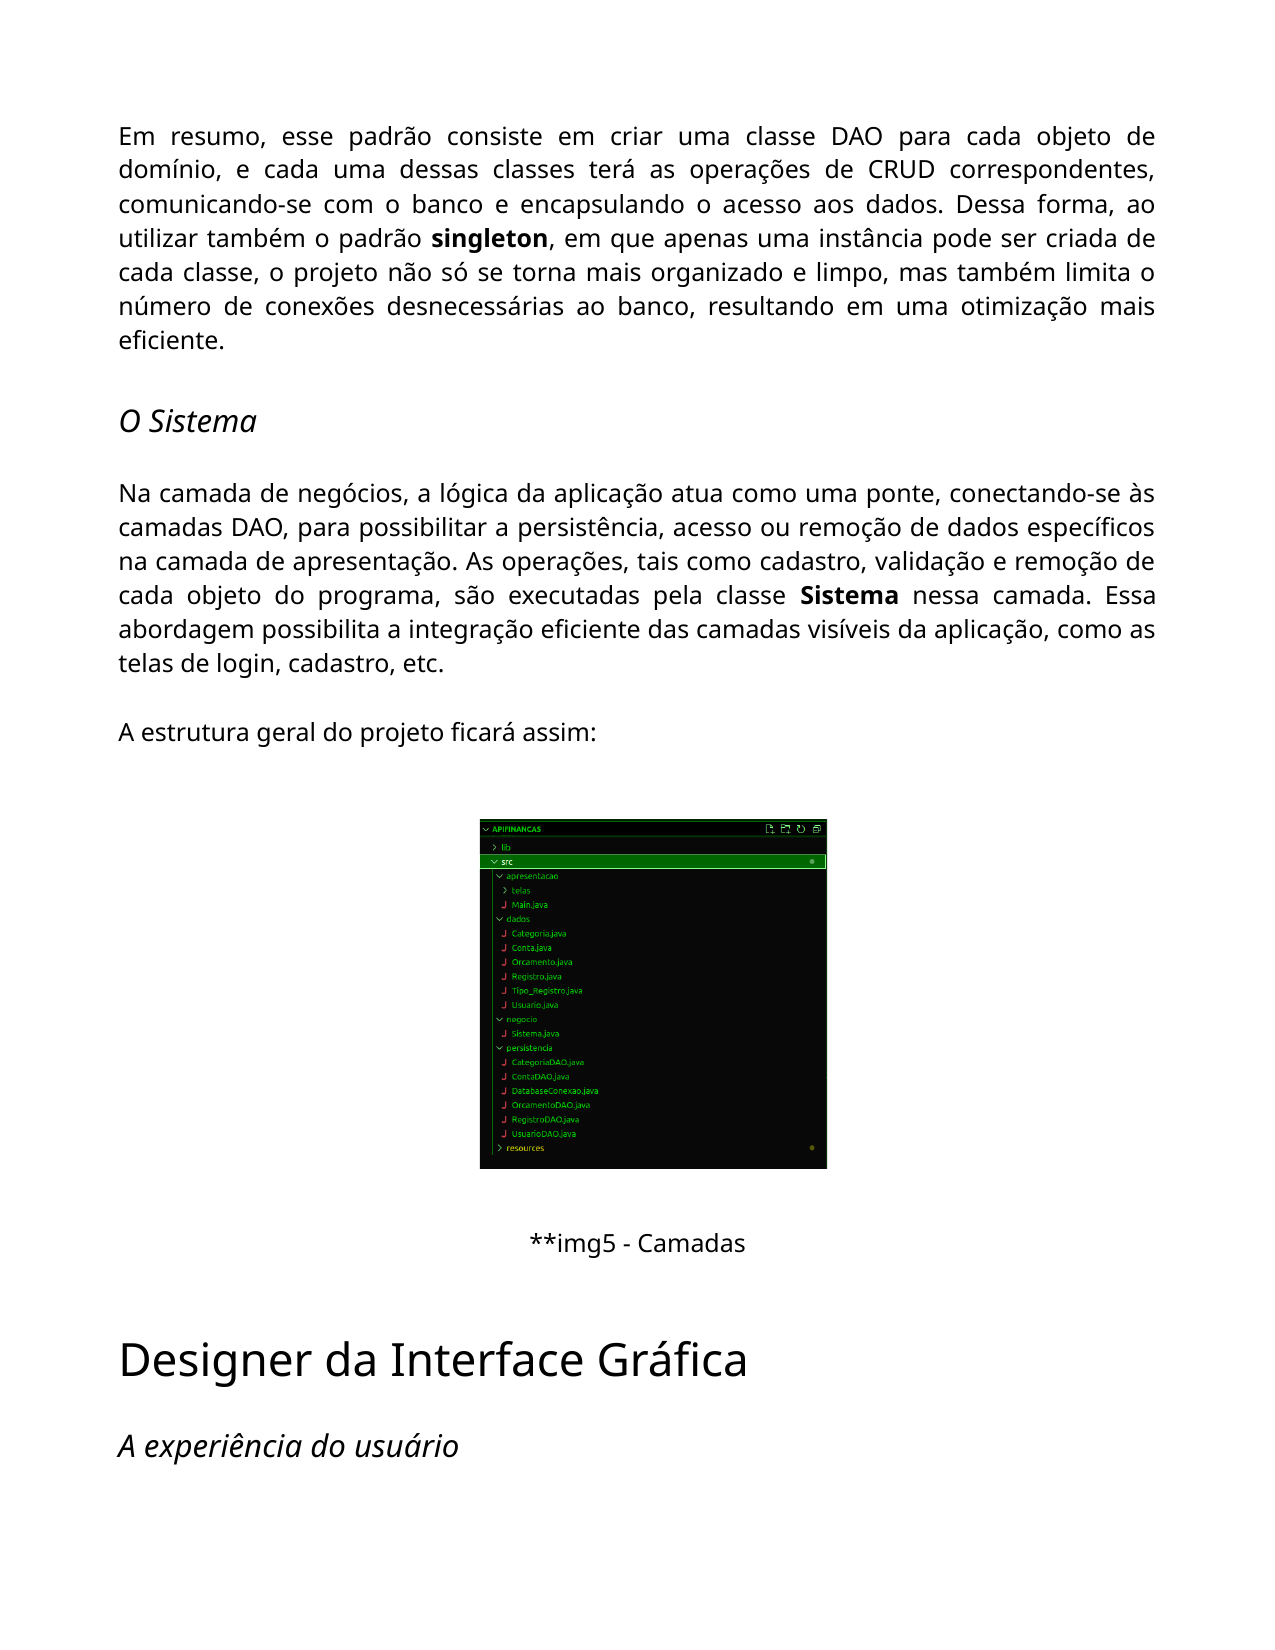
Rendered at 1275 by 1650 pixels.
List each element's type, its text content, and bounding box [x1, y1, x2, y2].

picture [479, 819, 828, 1169]
text A estrutura geral do projeto ficará assim: [118, 714, 1157, 748]
text O Sistema [118, 399, 1157, 442]
text Na camada de negócios, a lógica da aplicação atua como uma ponte, conectando-se às camadas DAO, para possibilitar a persistência, acesso ou remoção de dados específicos na camada de apresentação. As operações, tais como cadastro, validação e remoção de cada objeto do programa, são executadas pela classe Sistema nessa camada. Essa abordagem possibilita a integração eficiente das camadas visíveis da aplicação, como as telas de login, cadastro, etc. [118, 476, 1157, 680]
text Designer da Interface Gráfica [118, 1327, 1157, 1390]
text A experiência do usuário [118, 1424, 1157, 1466]
text **img5 - Camadas [118, 1225, 1157, 1259]
text Em resumo, esse padrão consiste em criar uma classe DAO para cada objeto de domínio, e cada uma dessas classes terá as operações de CRUD correspondentes, comunicando-se com o banco e encapsulando o acesso aos dados. Dessa forma, ao utilizar também o padrão singleton, em que apenas uma instância pode ser criada de cada classe, o projeto não só se torna mais organizado e limpo, mas também limita o número de conexões desnecessárias ao banco, resultando em uma otimização mais eficiente. [118, 118, 1157, 357]
